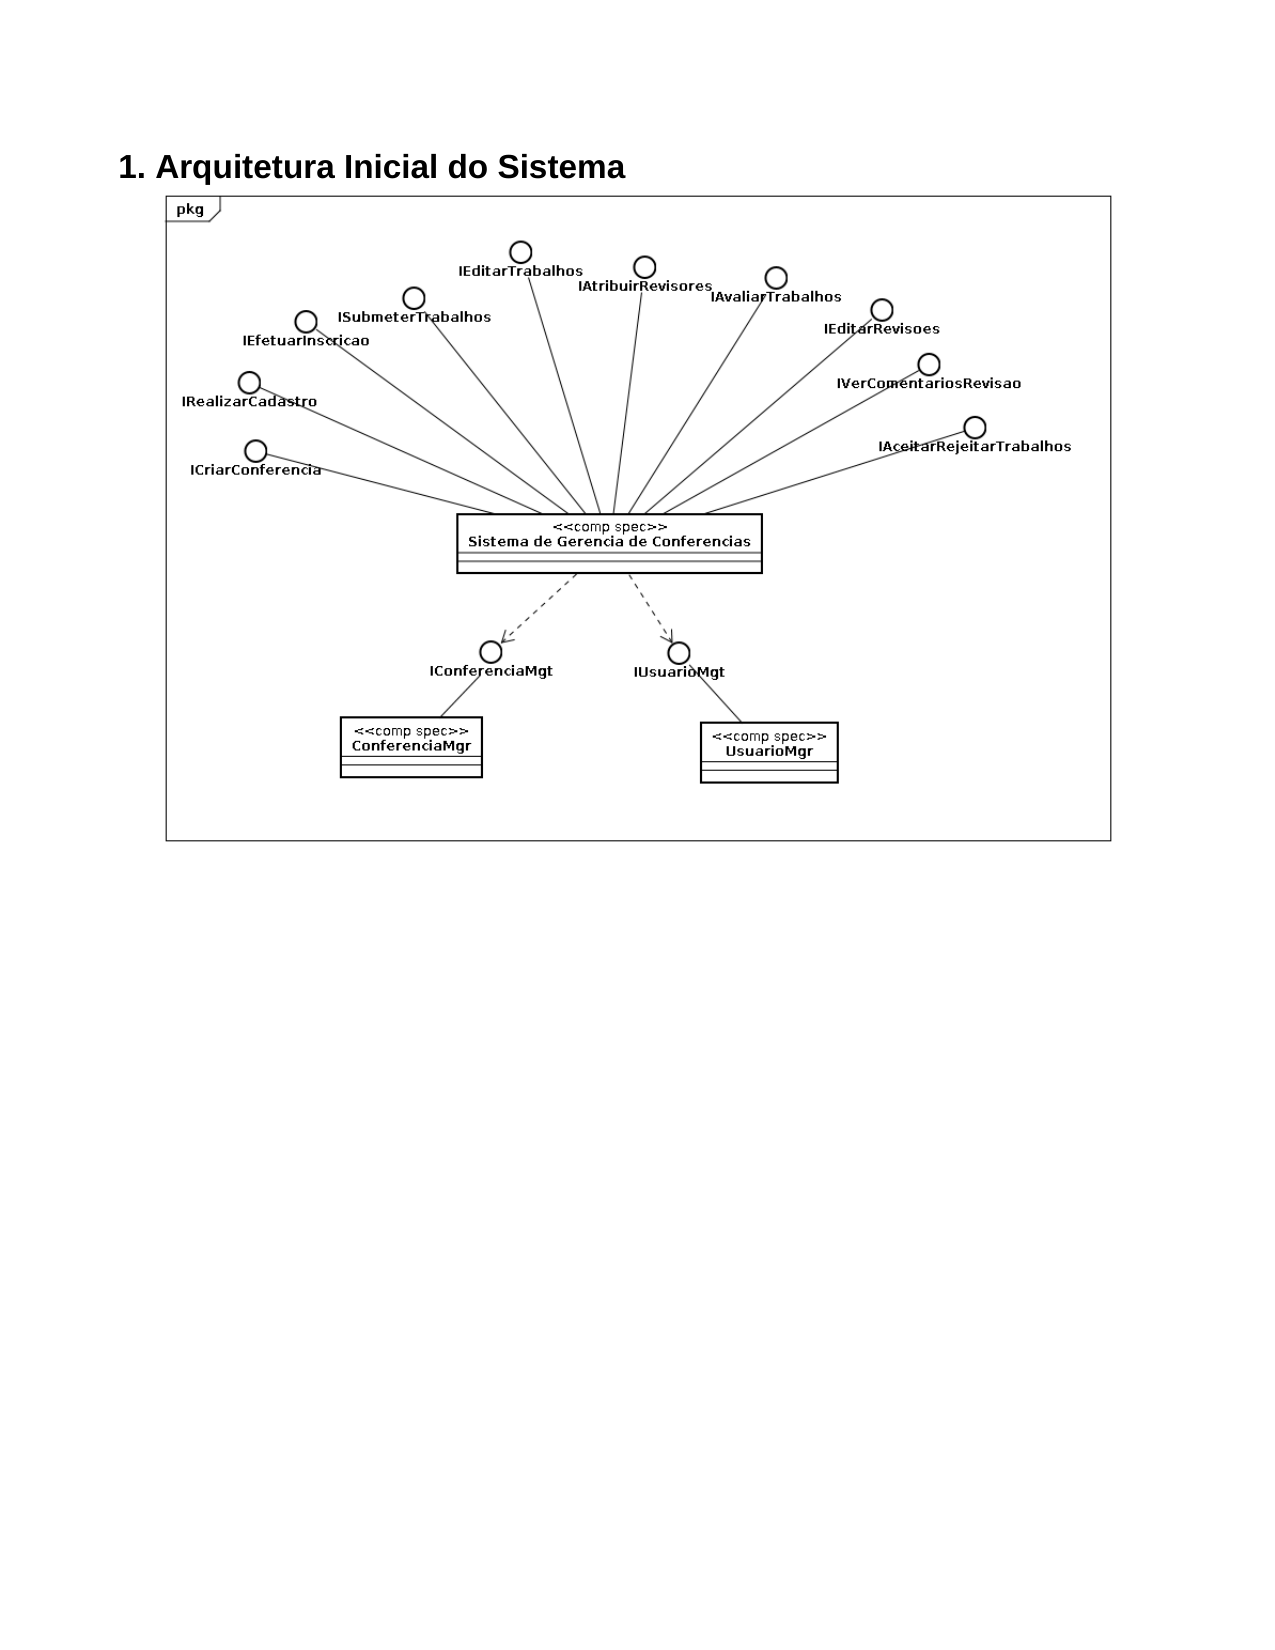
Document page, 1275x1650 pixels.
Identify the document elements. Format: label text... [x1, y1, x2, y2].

picture [155, 185, 1121, 851]
text 1. Arquitetura Inicial do Sistema [118, 147, 1157, 185]
